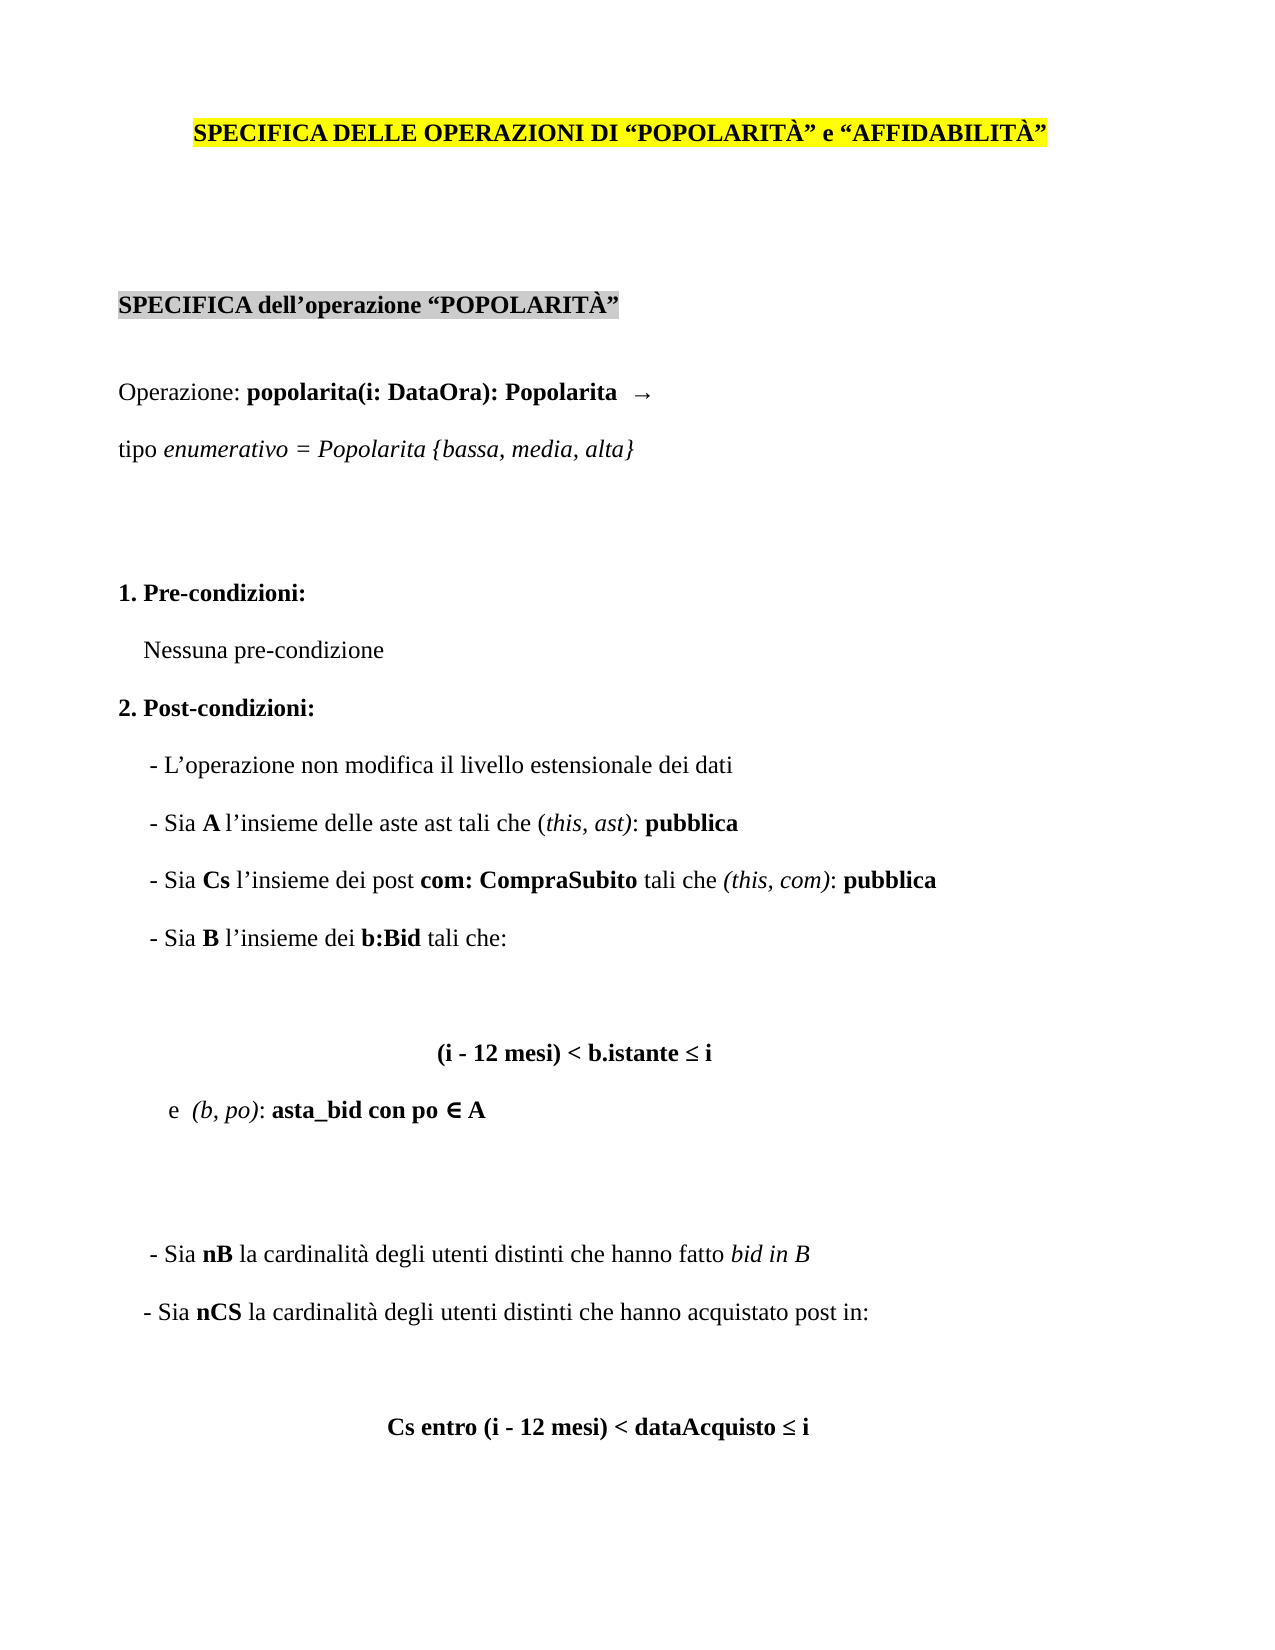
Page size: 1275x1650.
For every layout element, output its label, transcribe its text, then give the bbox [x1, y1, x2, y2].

text - Sia nB la cardinalità degli utenti distinti che hanno fatto bid in B [118, 1239, 1157, 1268]
text - L’operazione non modifica il livello estensionale dei dati [118, 751, 1157, 779]
text SPECIFICA DELLE OPERAZIONI DI “POPOLARITÀ” e “AFFIDABILITÀ” [118, 118, 1157, 147]
text Cs entro (i - 12 mesi) < dataAcquisto ≤ i [118, 1412, 1157, 1441]
text - Sia Cs l’insieme dei post com: CompraSubito tali che (this, com): pubblica [118, 866, 1157, 894]
text Nessuna pre-condizione [118, 636, 1157, 664]
text tipo enumerativo = Popolarita {bassa, media, alta} [118, 434, 1157, 463]
text 1. Pre-condizioni: [118, 578, 1157, 607]
text e (b, po): asta_bid con po ∈ A [118, 1096, 1157, 1124]
text - Sia nCS la cardinalità degli utenti distinti che hanno acquistato post in: [118, 1297, 1157, 1326]
text - Sia A l’insieme delle aste ast tali che (this, ast): pubblica [118, 808, 1157, 837]
text (i - 12 mesi) < b.istante ≤ i [118, 1038, 1157, 1067]
text SPECIFICA dell’operazione “POPOLARITÀ” [118, 291, 1157, 319]
text - Sia B l’insieme dei b:Bid tali che: [118, 923, 1157, 952]
text Operazione: popolarita(i: DataOra): Popolarita → [118, 377, 1157, 406]
text 2. Post-condizioni: [118, 693, 1157, 722]
